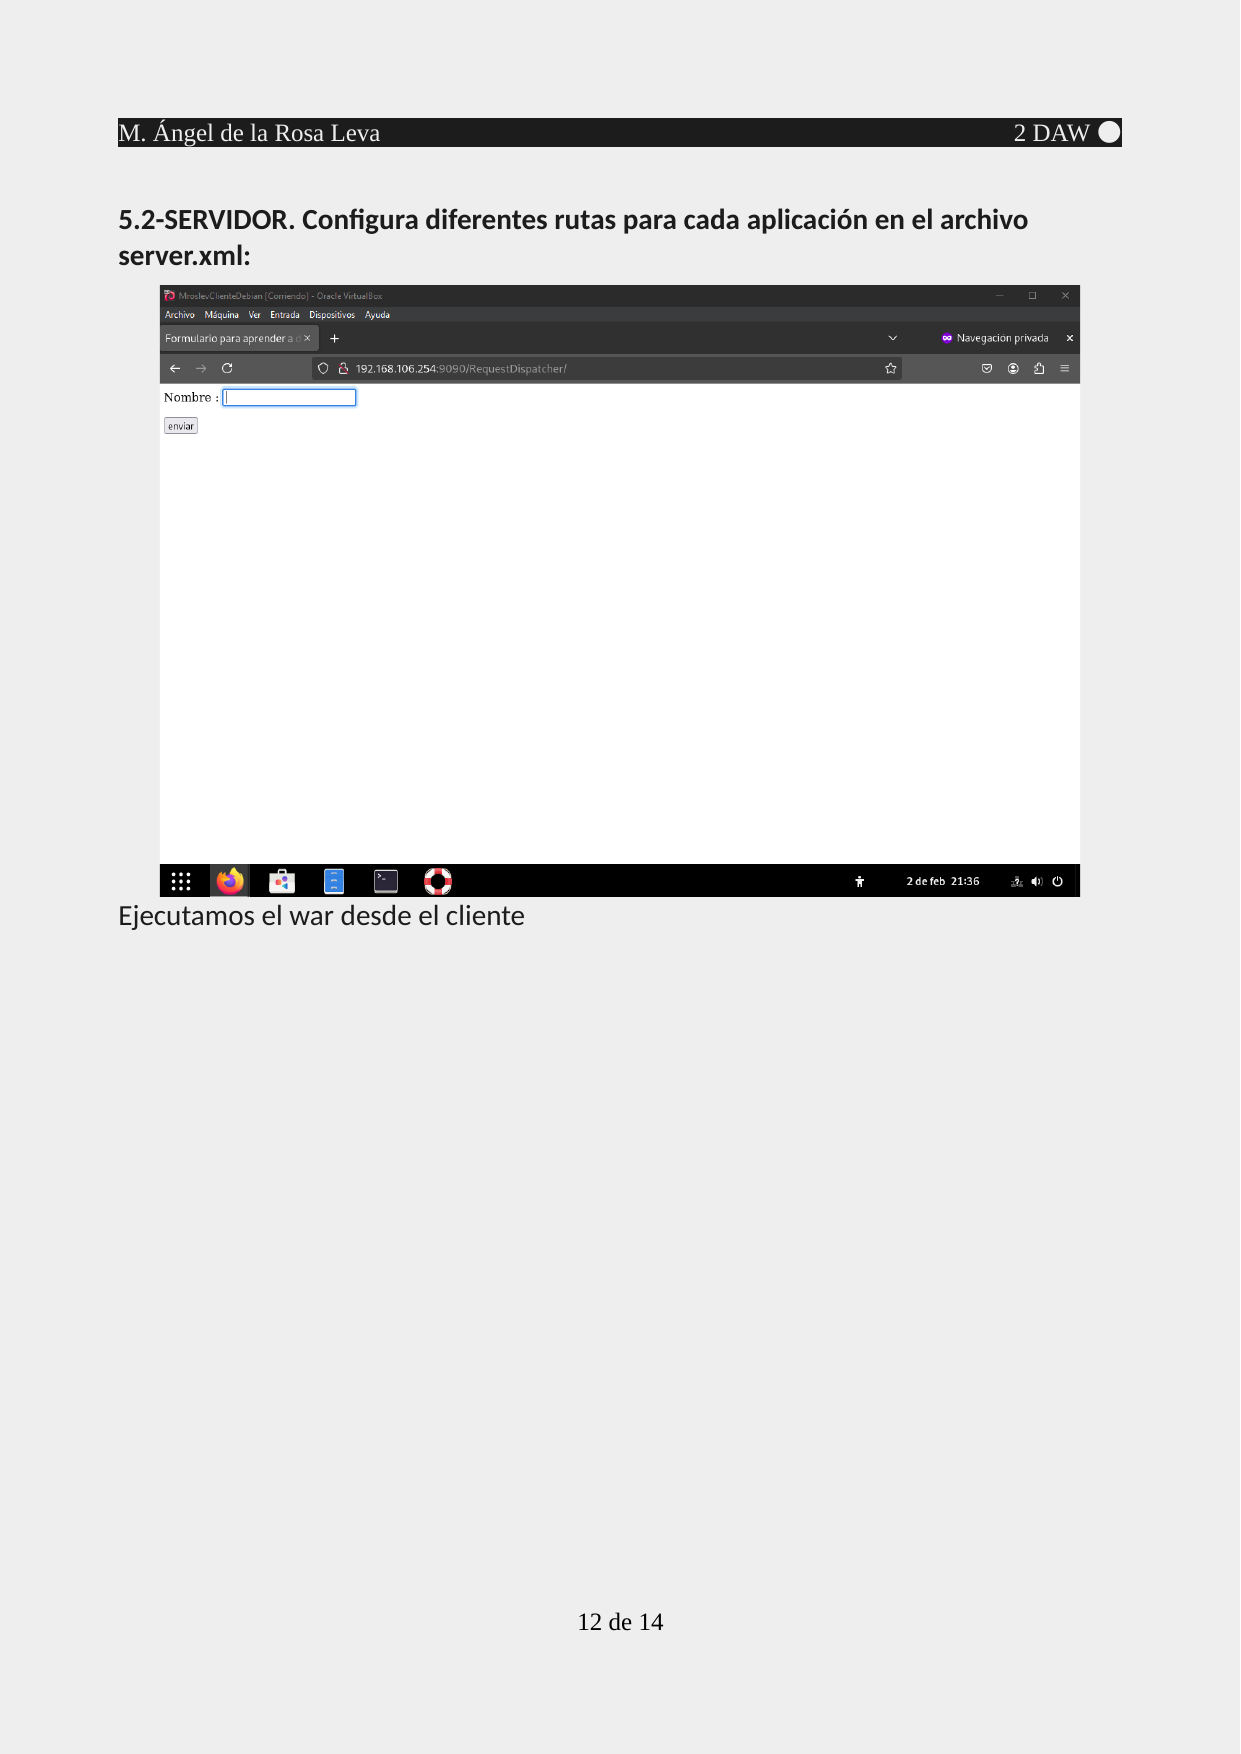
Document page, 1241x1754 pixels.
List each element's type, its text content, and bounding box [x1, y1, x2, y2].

picture [159, 285, 1081, 897]
text Ejecutamos el war desde el cliente [118, 285, 1122, 933]
subtitle 5.2-SERVIDOR. Configura diferentes rutas para cada aplicación en el archivo server.xml: [118, 201, 1122, 273]
